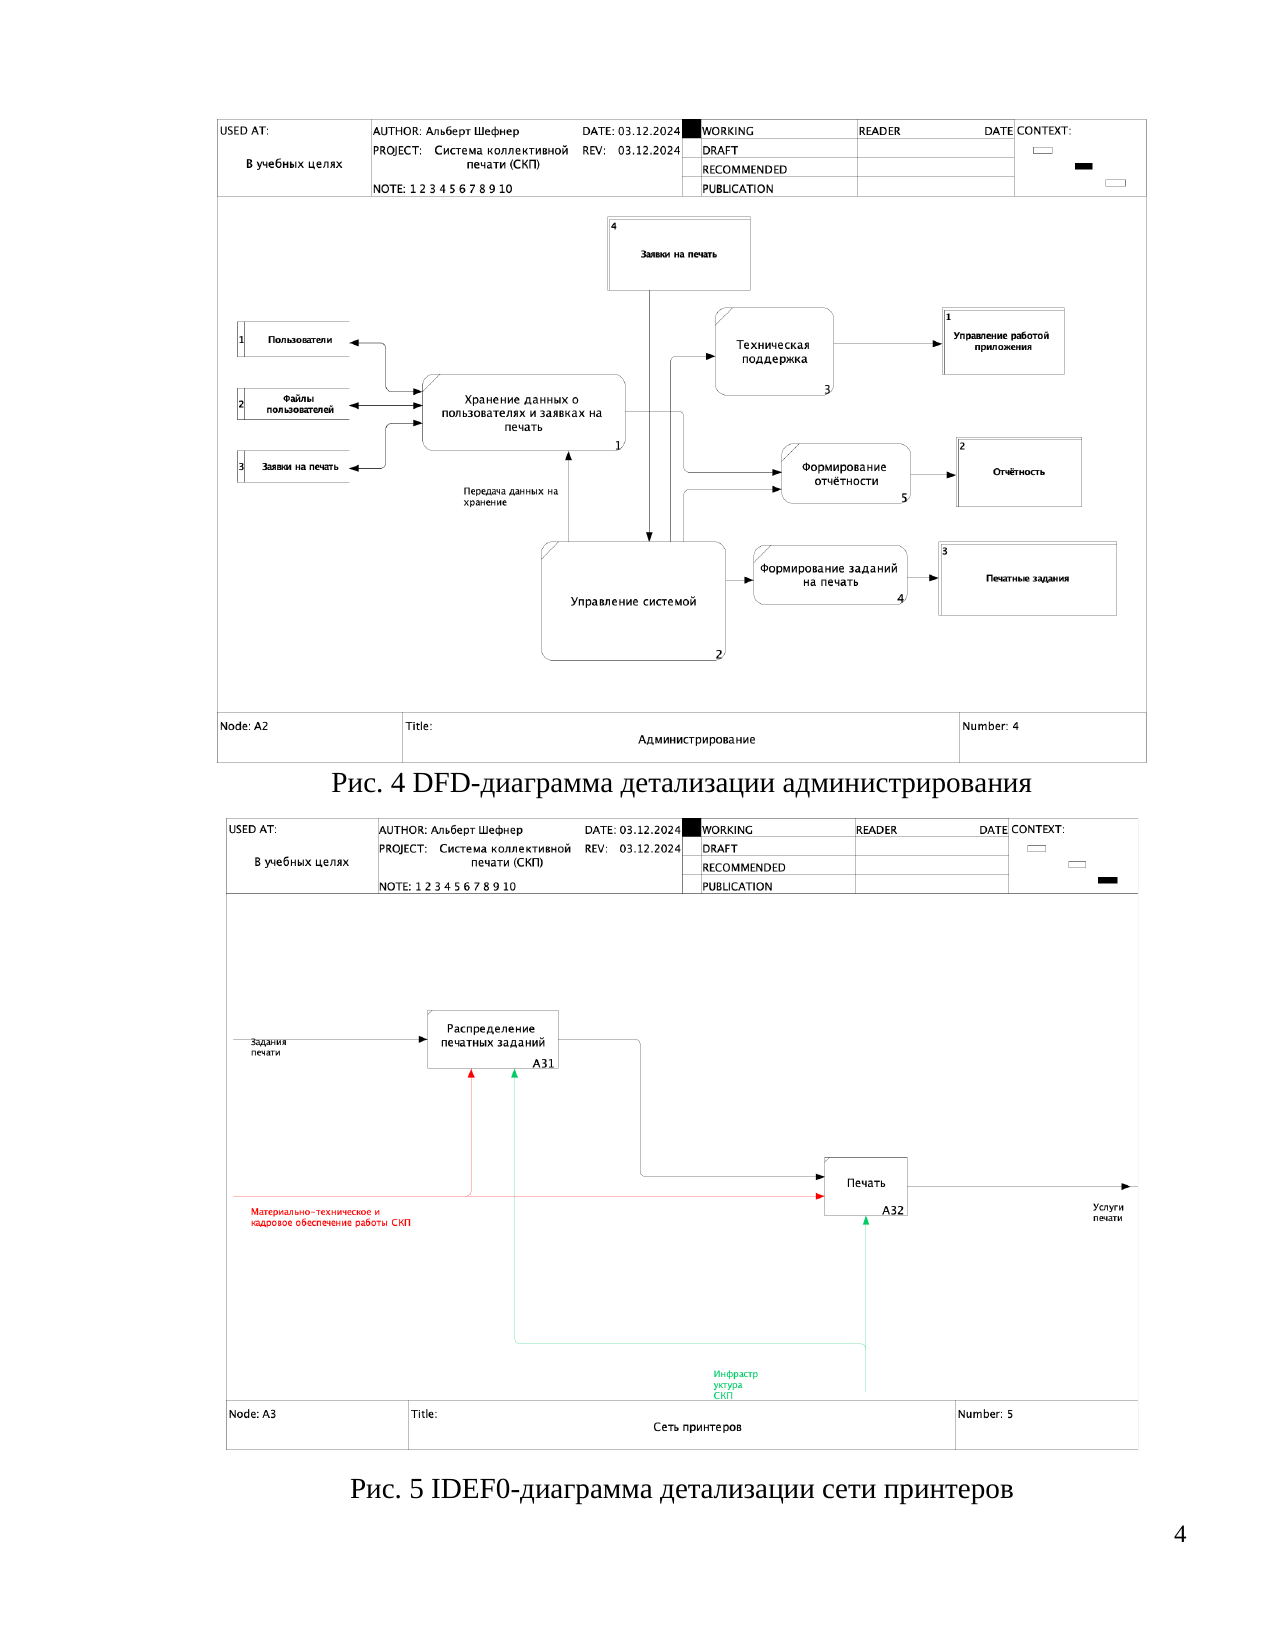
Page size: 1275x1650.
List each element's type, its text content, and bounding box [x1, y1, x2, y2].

text Рис. 5 IDEF0-диаграмма детализации сети принтеров [177, 818, 1186, 1505]
picture [225, 817, 1139, 1450]
text Рис. 4 DFD-диаграмма детализации администрирования [177, 118, 1186, 798]
picture [216, 118, 1147, 763]
